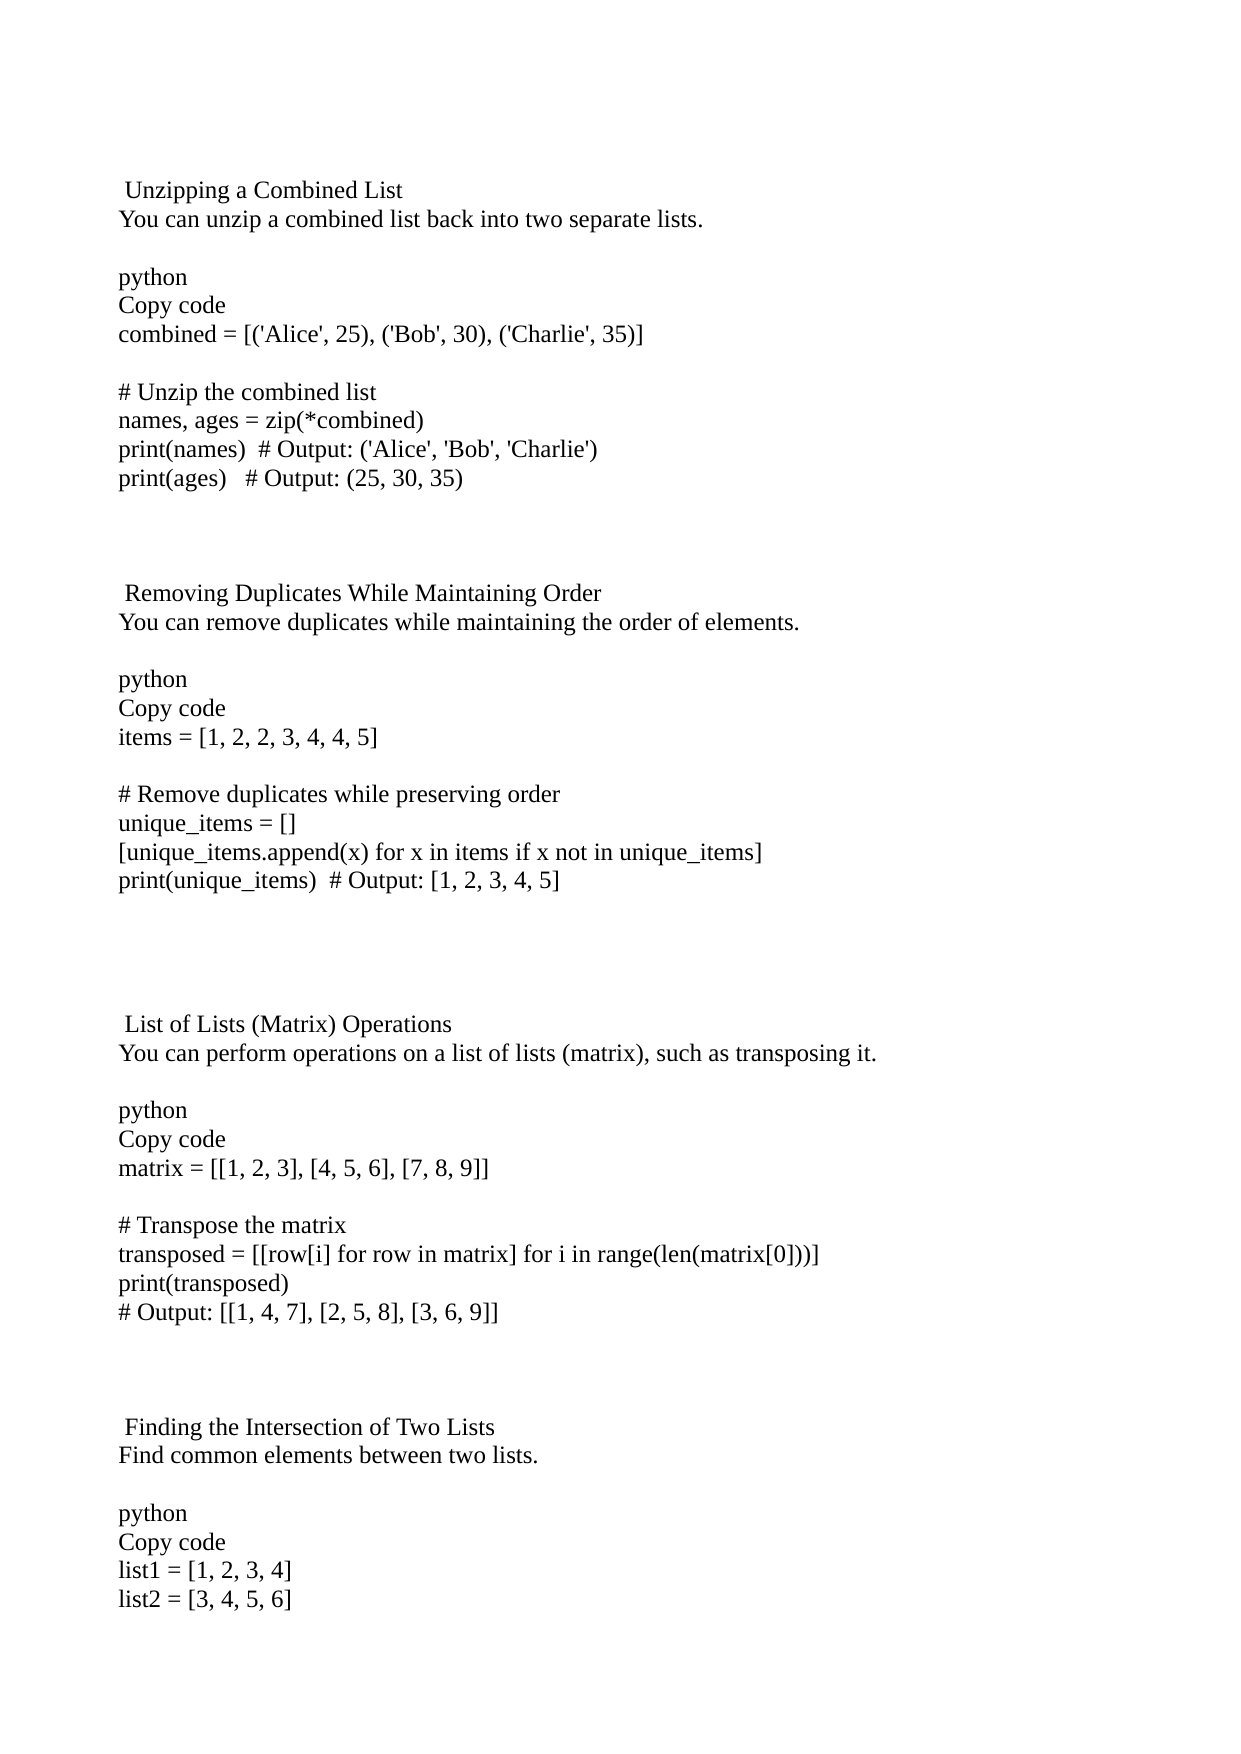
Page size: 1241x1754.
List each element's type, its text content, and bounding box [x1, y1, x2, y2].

text transposed = [[row[i] for row in matrix] for i in range(len(matrix[0]))] [118, 1239, 1122, 1268]
text Unzipping a Combined List [118, 176, 1122, 204]
text You can remove duplicates while maintaining the order of elements. [118, 607, 1122, 636]
text You can perform operations on a list of lists (matrix), such as transposing it. [118, 1038, 1122, 1067]
text items = [1, 2, 2, 3, 4, 4, 5] [118, 722, 1122, 751]
text Copy code [118, 291, 1122, 319]
text [unique_items.append(x) for x in items if x not in unique_items] [118, 837, 1122, 866]
text combined = [('Alice', 25), ('Bob', 30), ('Charlie', 35)] [118, 319, 1122, 348]
text # Output: [[1, 4, 7], [2, 5, 8], [3, 6, 9]] [118, 1297, 1122, 1326]
text # Unzip the combined list [118, 377, 1122, 406]
text You can unzip a combined list back into two separate lists. [118, 204, 1122, 233]
text print(transposed) [118, 1268, 1122, 1297]
text # Transpose the matrix [118, 1211, 1122, 1239]
text python [118, 1096, 1122, 1124]
text Copy code [118, 1124, 1122, 1153]
text print(ages) # Output: (25, 30, 35) [118, 463, 1122, 492]
text python [118, 664, 1122, 693]
text Copy code [118, 1527, 1122, 1556]
text matrix = [[1, 2, 3], [4, 5, 6], [7, 8, 9]] [118, 1153, 1122, 1182]
text list1 = [1, 2, 3, 4] [118, 1556, 1122, 1584]
text Copy code [118, 693, 1122, 722]
text list2 = [3, 4, 5, 6] [118, 1584, 1122, 1613]
text names, ages = zip(*combined) [118, 406, 1122, 434]
text python [118, 262, 1122, 291]
text Finding the Intersection of Two Lists [118, 1412, 1122, 1441]
text Removing Duplicates While Maintaining Order [118, 578, 1122, 607]
text # Remove duplicates while preserving order [118, 779, 1122, 808]
text print(unique_items) # Output: [1, 2, 3, 4, 5] [118, 866, 1122, 894]
text List of Lists (Matrix) Operations [118, 1009, 1122, 1038]
text print(names) # Output: ('Alice', 'Bob', 'Charlie') [118, 434, 1122, 463]
text python [118, 1498, 1122, 1527]
text Find common elements between two lists. [118, 1441, 1122, 1469]
text unique_items = [] [118, 808, 1122, 837]
